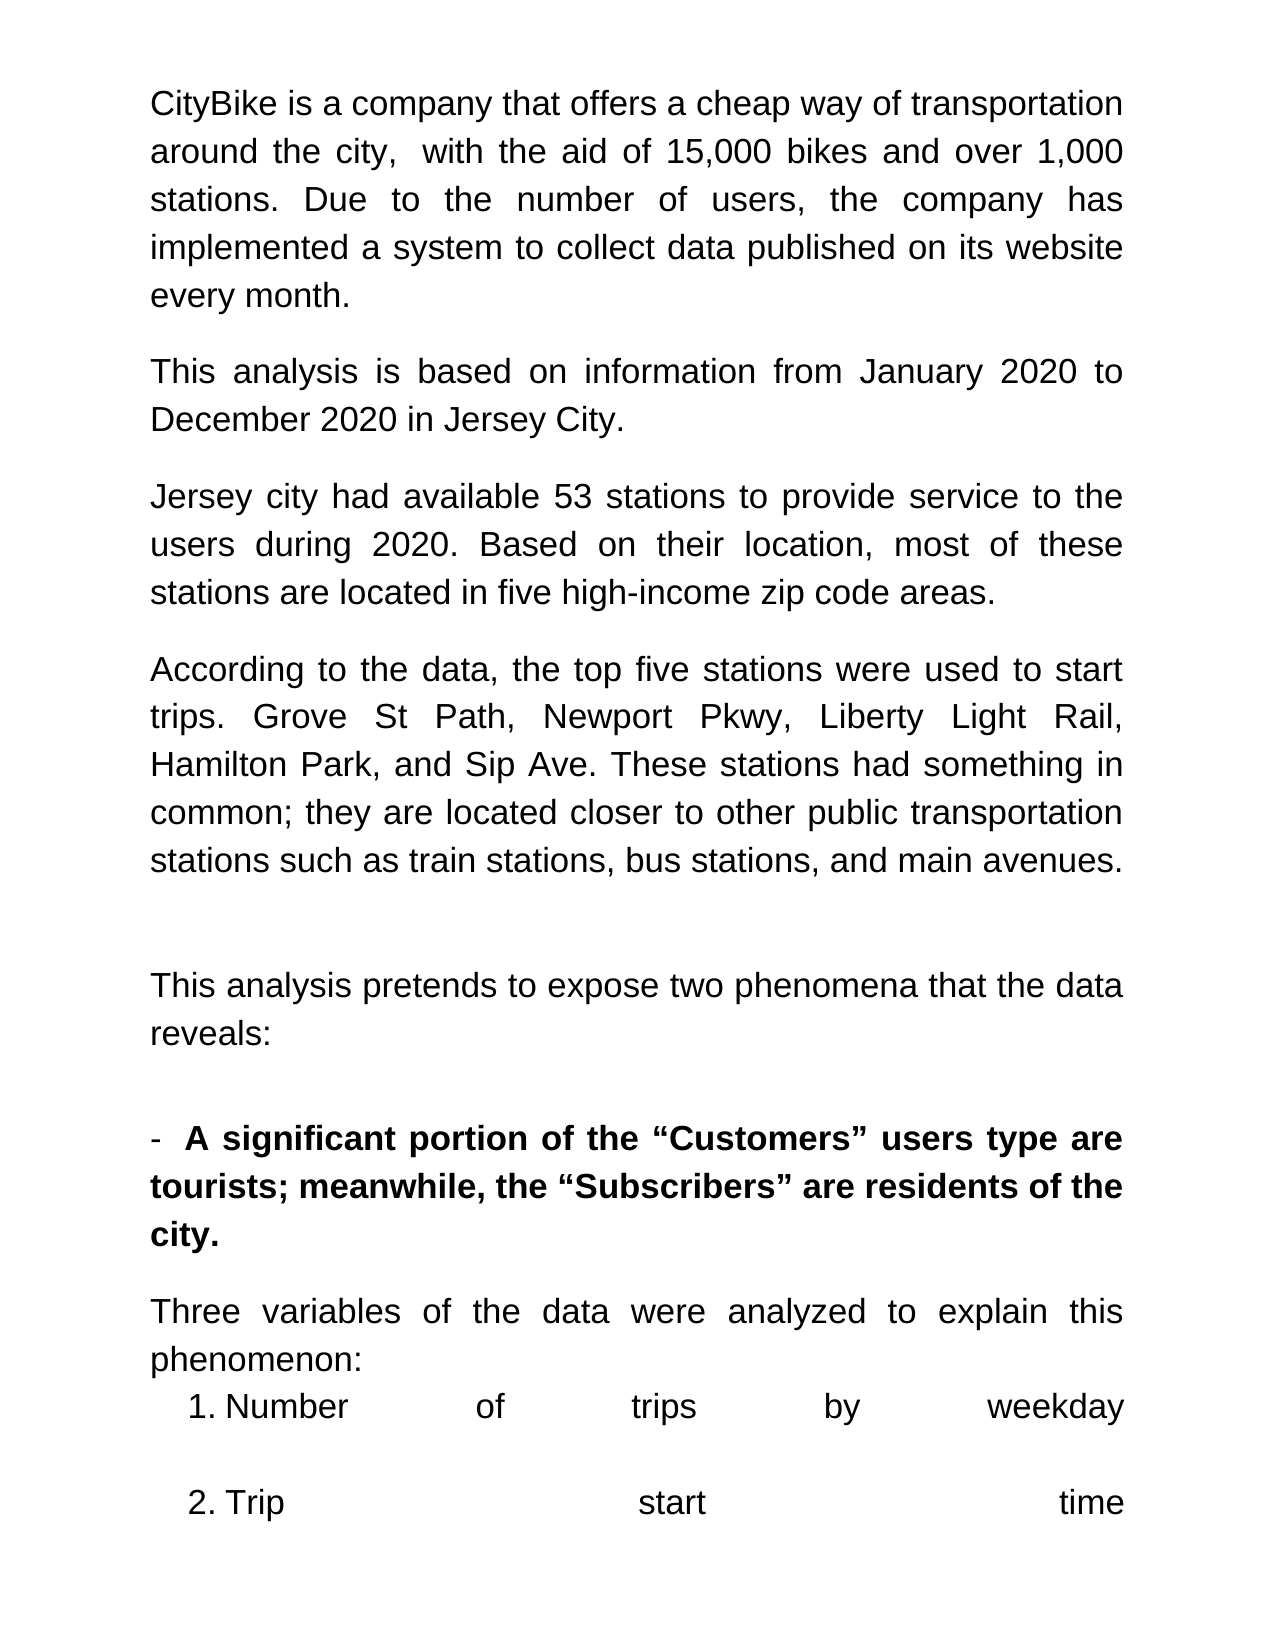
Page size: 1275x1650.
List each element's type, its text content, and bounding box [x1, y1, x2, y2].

text - A significant portion of the “Customers” users type are tourists; meanwhile, the “Subscribers” are residents of the city. [150, 1110, 1125, 1254]
text CityBike is a company that offers a cheap way of transportation around the city, with the aid of 15,000 bikes and over 1,000 stations. Due to the number of users, the company has implemented a system to collect data published on its website every month. [150, 75, 1125, 314]
text According to the data, the top five stations were used to start trips. Grove St Path, Newport Pkwy, Liberty Light Rail, Hamilton Park, and Sip Ave. These stations had something in common; they are located closer to other public transportation stations such as train stations, bus stations, and main avenues. [150, 640, 1125, 880]
text This analysis is based on information from January 2020 to December 2020 in Jersey City. [150, 343, 1125, 439]
list Number of trips by weekday [187, 1378, 1125, 1474]
text Jersey city had available 53 stations to provide service to the users during 2020. Based on their location, most of these stations are located in five high-income zip code areas. [150, 468, 1125, 612]
list Trip start time [187, 1474, 1125, 1570]
text Three variables of the data were analyzed to explain this phenomenon: [150, 1282, 1125, 1378]
text This analysis pretends to expose two phenomena that the data reveals: [150, 957, 1125, 1052]
